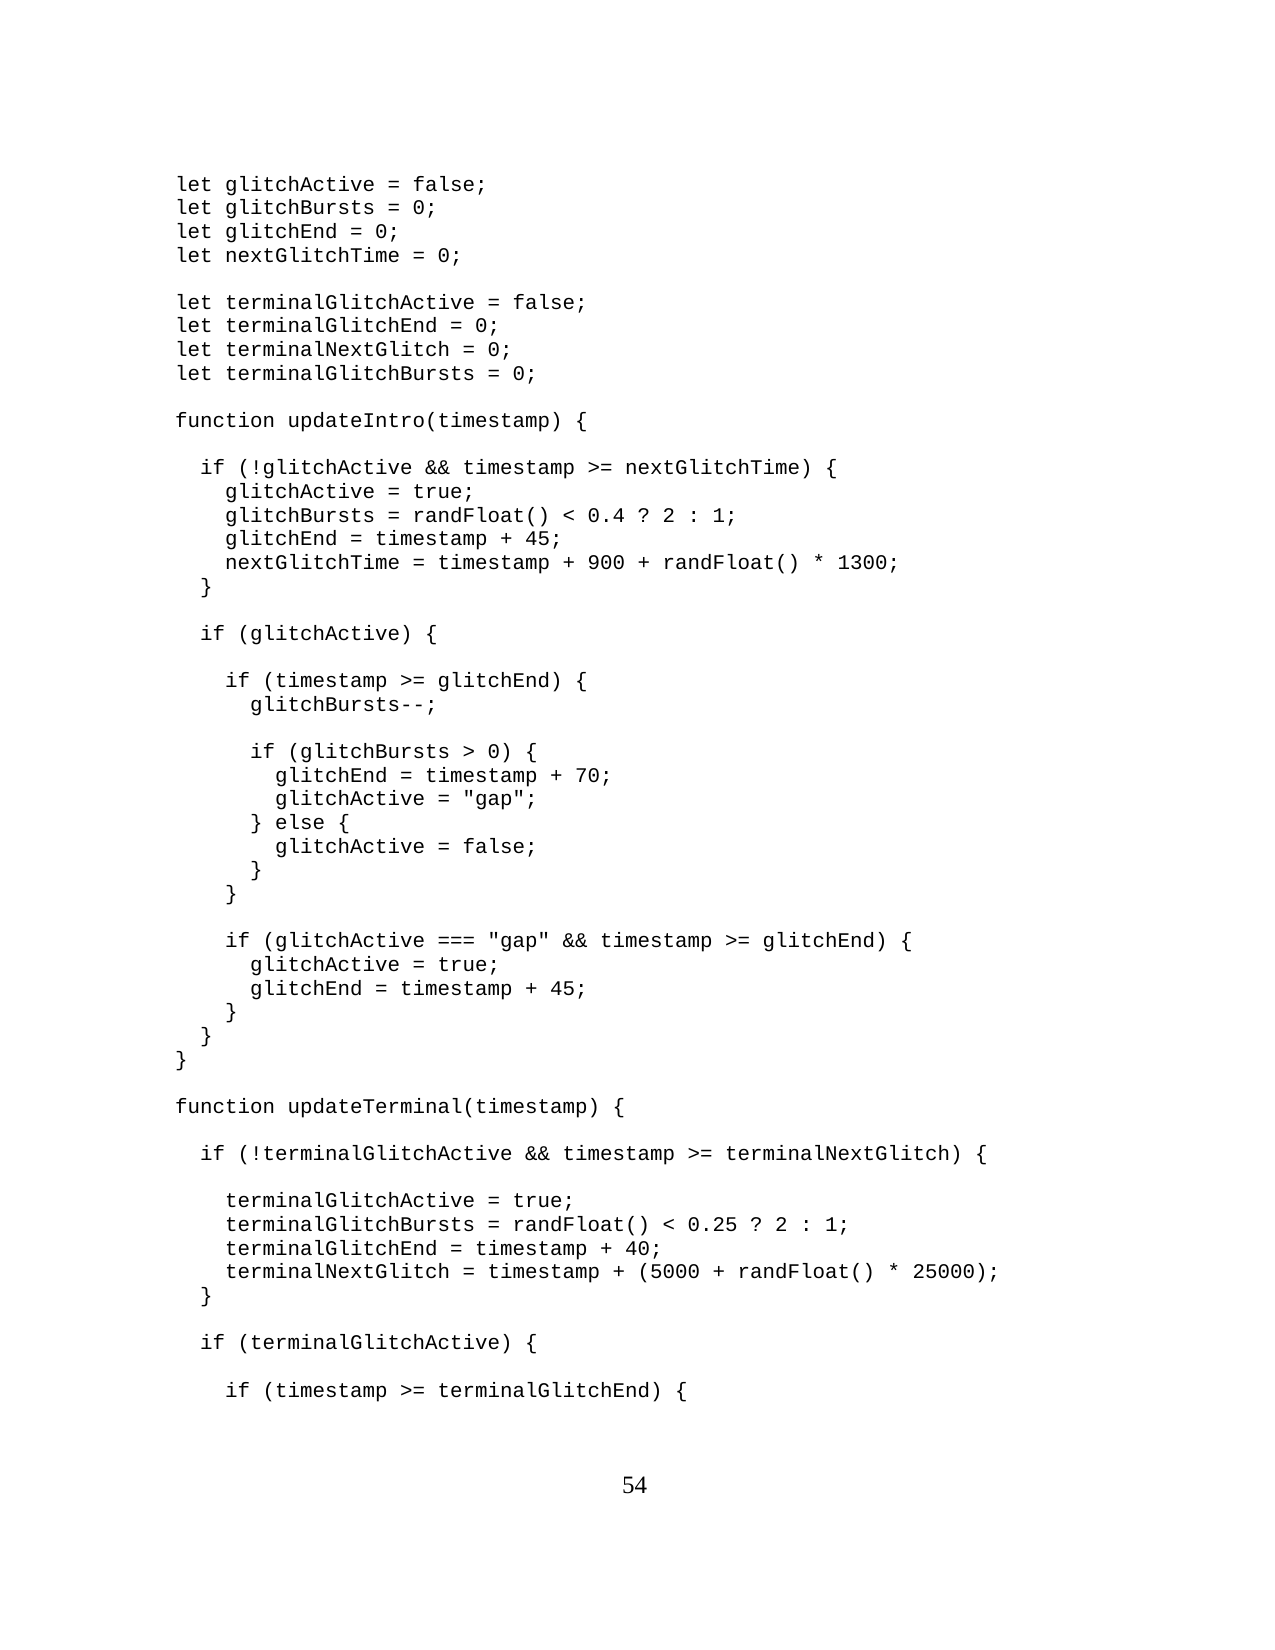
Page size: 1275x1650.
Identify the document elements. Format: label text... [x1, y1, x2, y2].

text } [150, 1285, 1125, 1309]
text glitchBursts = randFloat() < 0.4 ? 2 : 1; [150, 505, 1125, 528]
text nextGlitchTime = timestamp + 900 + randFloat() * 1300; [150, 552, 1125, 576]
text let terminalGlitchEnd = 0; [150, 316, 1125, 339]
text if (timestamp >= terminalGlitchEnd) { [150, 1379, 1125, 1403]
text let nextGlitchTime = 0; [150, 244, 1125, 268]
text let glitchEnd = 0; [150, 221, 1125, 244]
text terminalGlitchActive = true; [150, 1190, 1125, 1214]
text if (glitchActive === "gap" && timestamp >= glitchEnd) { [150, 930, 1125, 954]
text glitchEnd = timestamp + 45; [150, 978, 1125, 1001]
text } [150, 883, 1125, 907]
text glitchActive = true; [150, 954, 1125, 978]
text terminalGlitchEnd = timestamp + 40; [150, 1238, 1125, 1261]
text function updateIntro(timestamp) { [150, 410, 1125, 434]
text } else { [150, 812, 1125, 836]
text let terminalNextGlitch = 0; [150, 339, 1125, 363]
text if (!terminalGlitchActive && timestamp >= terminalNextGlitch) { [150, 1143, 1125, 1167]
text } [150, 859, 1125, 883]
text terminalNextGlitch = timestamp + (5000 + randFloat() * 25000); [150, 1261, 1125, 1285]
text glitchActive = "gap"; [150, 788, 1125, 812]
text glitchEnd = timestamp + 45; [150, 528, 1125, 552]
text if (terminalGlitchActive) { [150, 1332, 1125, 1356]
text if (!glitchActive && timestamp >= nextGlitchTime) { [150, 457, 1125, 481]
text glitchEnd = timestamp + 70; [150, 765, 1125, 788]
text } [150, 576, 1125, 599]
text } [150, 1048, 1125, 1072]
text if (timestamp >= glitchEnd) { [150, 670, 1125, 694]
text glitchBursts--; [150, 694, 1125, 717]
text if (glitchBursts > 0) { [150, 741, 1125, 765]
text } [150, 1025, 1125, 1048]
text let terminalGlitchActive = false; [150, 292, 1125, 316]
text glitchActive = true; [150, 481, 1125, 505]
text terminalGlitchBursts = randFloat() < 0.25 ? 2 : 1; [150, 1214, 1125, 1238]
text let glitchBursts = 0; [150, 197, 1125, 221]
text glitchActive = false; [150, 836, 1125, 859]
text } [150, 1001, 1125, 1025]
text function updateTerminal(timestamp) { [150, 1096, 1125, 1119]
text let glitchActive = false; [150, 174, 1125, 197]
text let terminalGlitchBursts = 0; [150, 363, 1125, 386]
text if (glitchActive) { [150, 623, 1125, 647]
